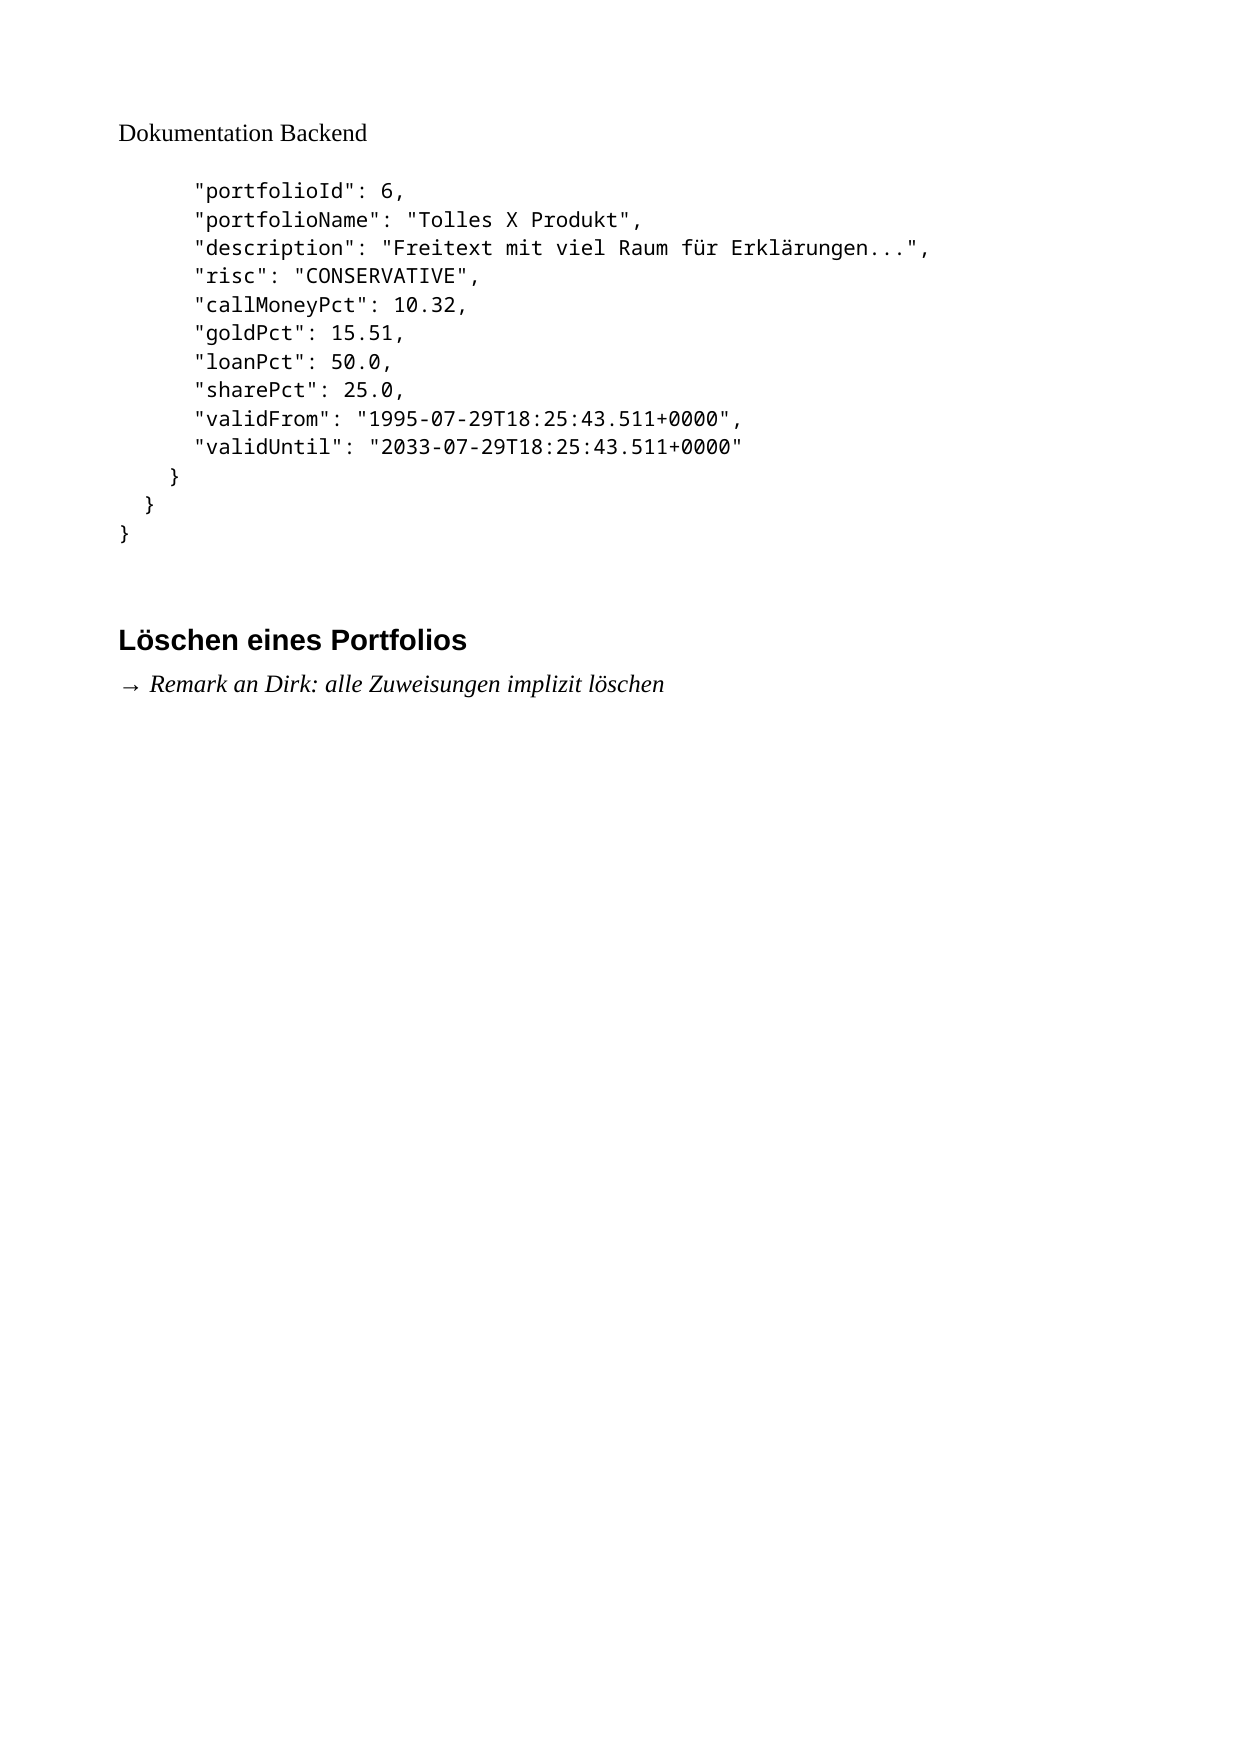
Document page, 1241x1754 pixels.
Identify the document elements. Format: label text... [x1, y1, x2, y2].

text "validUntil": "2033-07-29T18:25:43.511+0000" [118, 432, 1122, 461]
text } [118, 461, 1122, 489]
subtitle Löschen eines Portfolios [118, 623, 1122, 657]
text "risc": "CONSERVATIVE", [118, 262, 1122, 290]
text "portfolioName": "Tolles X Produkt", [118, 205, 1122, 233]
text "sharePct": 25.0, [118, 375, 1122, 404]
text → Remark an Dirk: alle Zuweisungen implizit löschen [118, 669, 1122, 698]
text "portfolioId": 6, [118, 176, 1122, 205]
text "goldPct": 15.51, [118, 318, 1122, 347]
text "description": "Freitext mit viel Raum für Erklärungen...", [118, 233, 1122, 262]
text "validFrom": "1995-07-29T18:25:43.511+0000", [118, 404, 1122, 432]
text } [118, 518, 1122, 546]
text "callMoneyPct": 10.32, [118, 290, 1122, 318]
text "loanPct": 50.0, [118, 347, 1122, 375]
text } [118, 489, 1122, 518]
